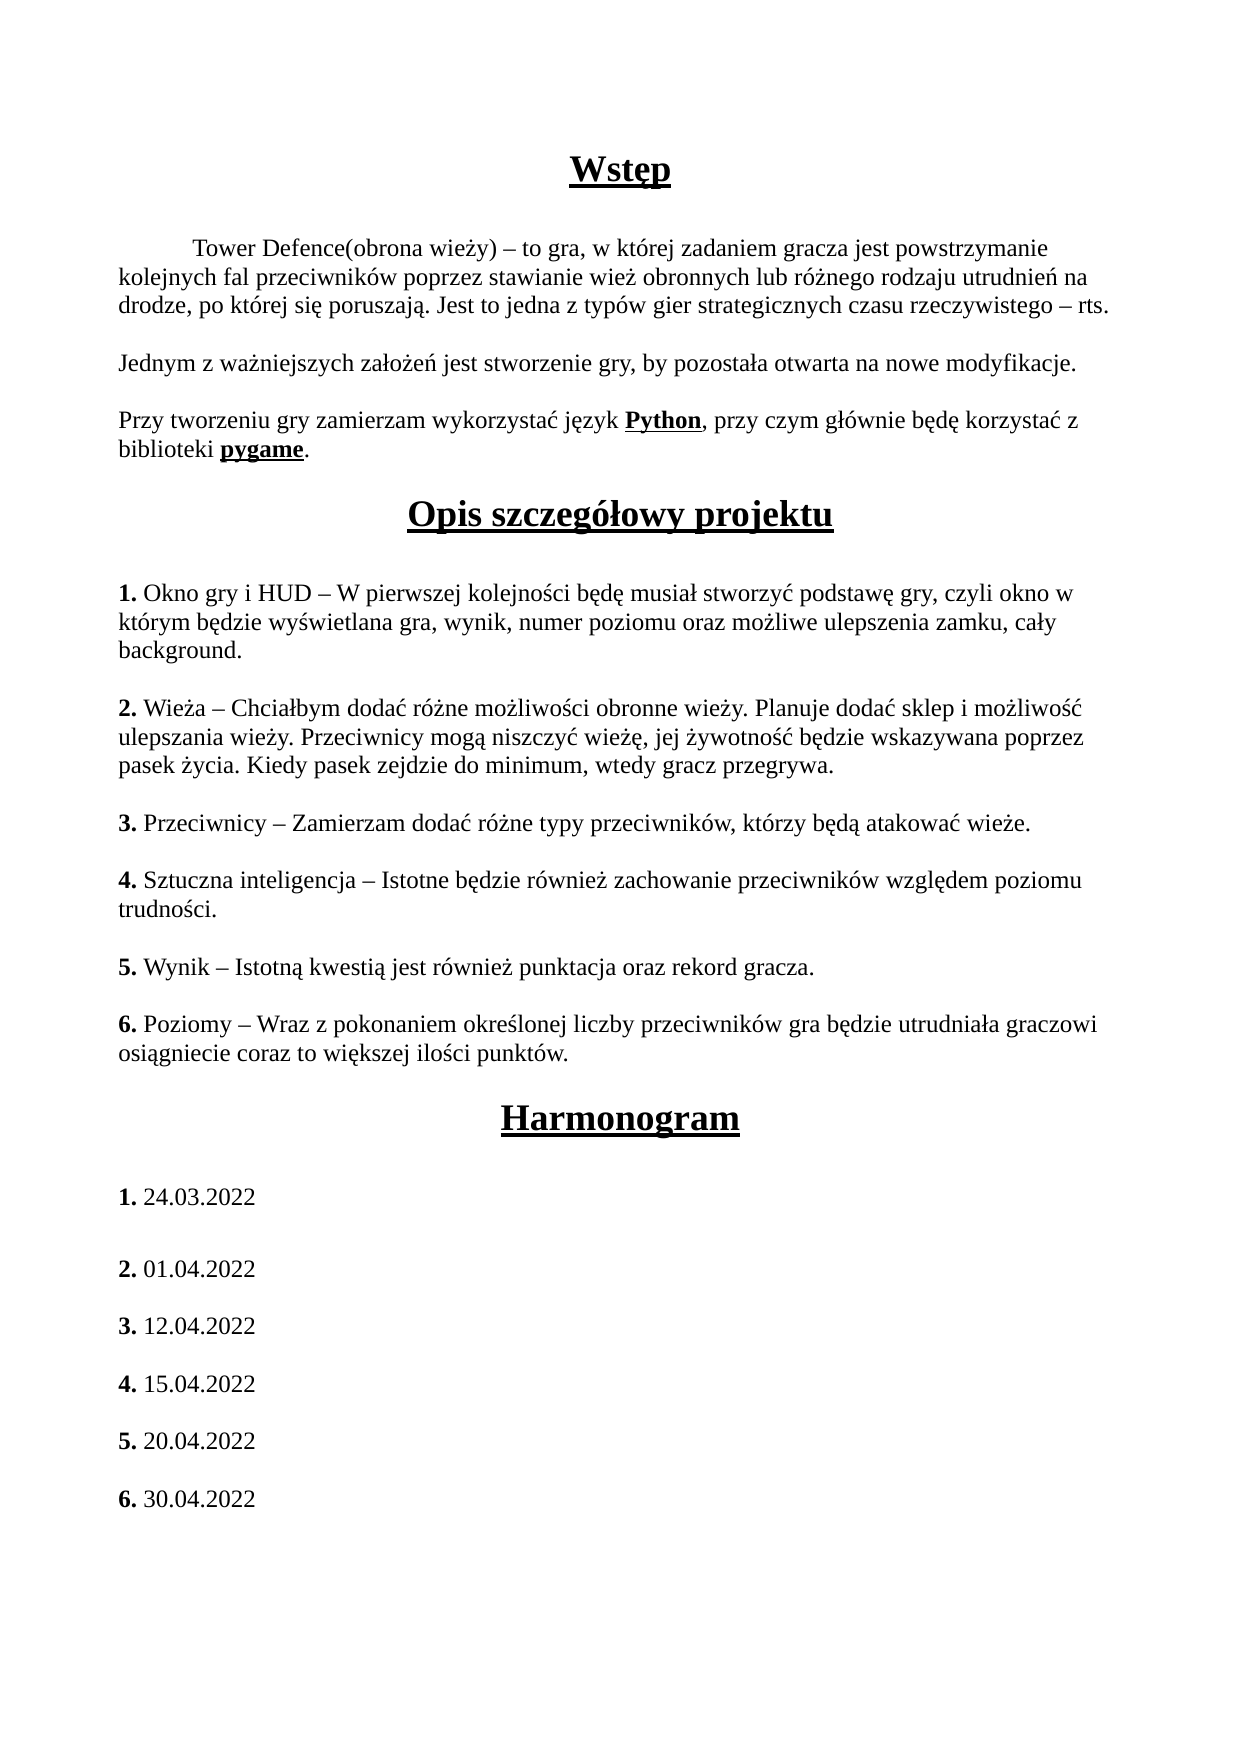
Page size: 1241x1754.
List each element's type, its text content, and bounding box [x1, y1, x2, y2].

text 4. 15.04.2022 [118, 1369, 1122, 1397]
text 2. Wieża – Chciałbym dodać różne możliwości obronne wieży. Planuje dodać sklep i możliwość ulepszania wieży. Przeciwnicy mogą niszczyć wieżę, jej żywotność będzie wskazywana poprzez pasek życia. Kiedy pasek zejdzie do minimum, wtedy gracz przegrywa. [118, 693, 1122, 779]
text 3. 12.04.2022 [118, 1311, 1122, 1340]
text 1. 24.03.2022 [118, 1182, 1122, 1211]
text 5. Wynik – Istotną kwestią jest również punktacja oraz rekord gracza. [118, 952, 1122, 981]
text 3. Przeciwnicy – Zamierzam dodać różne typy przeciwników, którzy będą atakować wieże. [118, 808, 1122, 837]
text 4. Sztuczna inteligencja – Istotne będzie również zachowanie przeciwników względem poziomu trudności. [118, 866, 1122, 923]
text 6. Poziomy – Wraz z pokonaniem określonej liczby przeciwników gra będzie utrudniała graczowi osiągniecie coraz to większej ilości punktów. [118, 1009, 1122, 1067]
text 2. 01.04.2022 [118, 1254, 1122, 1282]
text Harmonogram [118, 1096, 1122, 1139]
text Opis szczegółowy projektu [118, 492, 1122, 535]
text Tower Defence(obrona wieży) – to gra, w której zadaniem gracza jest powstrzymanie kolejnych fal przeciwników poprzez stawianie wież obronnych lub różnego rodzaju utrudnień na drodze, po której się poruszają. Jest to jedna z typów gier strategicznych czasu rzeczywistego – rts. [118, 233, 1122, 319]
text 1. Okno gry i HUD – W pierwszej kolejności będę musiał stworzyć podstawę gry, czyli okno w którym będzie wyświetlana gra, wynik, numer poziomu oraz możliwe ulepszenia zamku, cały background. [118, 578, 1122, 664]
text Jednym z ważniejszych założeń jest stworzenie gry, by pozostała otwarta na nowe modyfikacje. [118, 348, 1122, 377]
text 5. 20.04.2022 [118, 1426, 1122, 1455]
text Wstęp [118, 147, 1122, 190]
text 6. 30.04.2022 [118, 1484, 1122, 1512]
text Przy tworzeniu gry zamierzam wykorzystać język Python, przy czym głównie będę korzystać z biblioteki pygame. [118, 406, 1122, 463]
